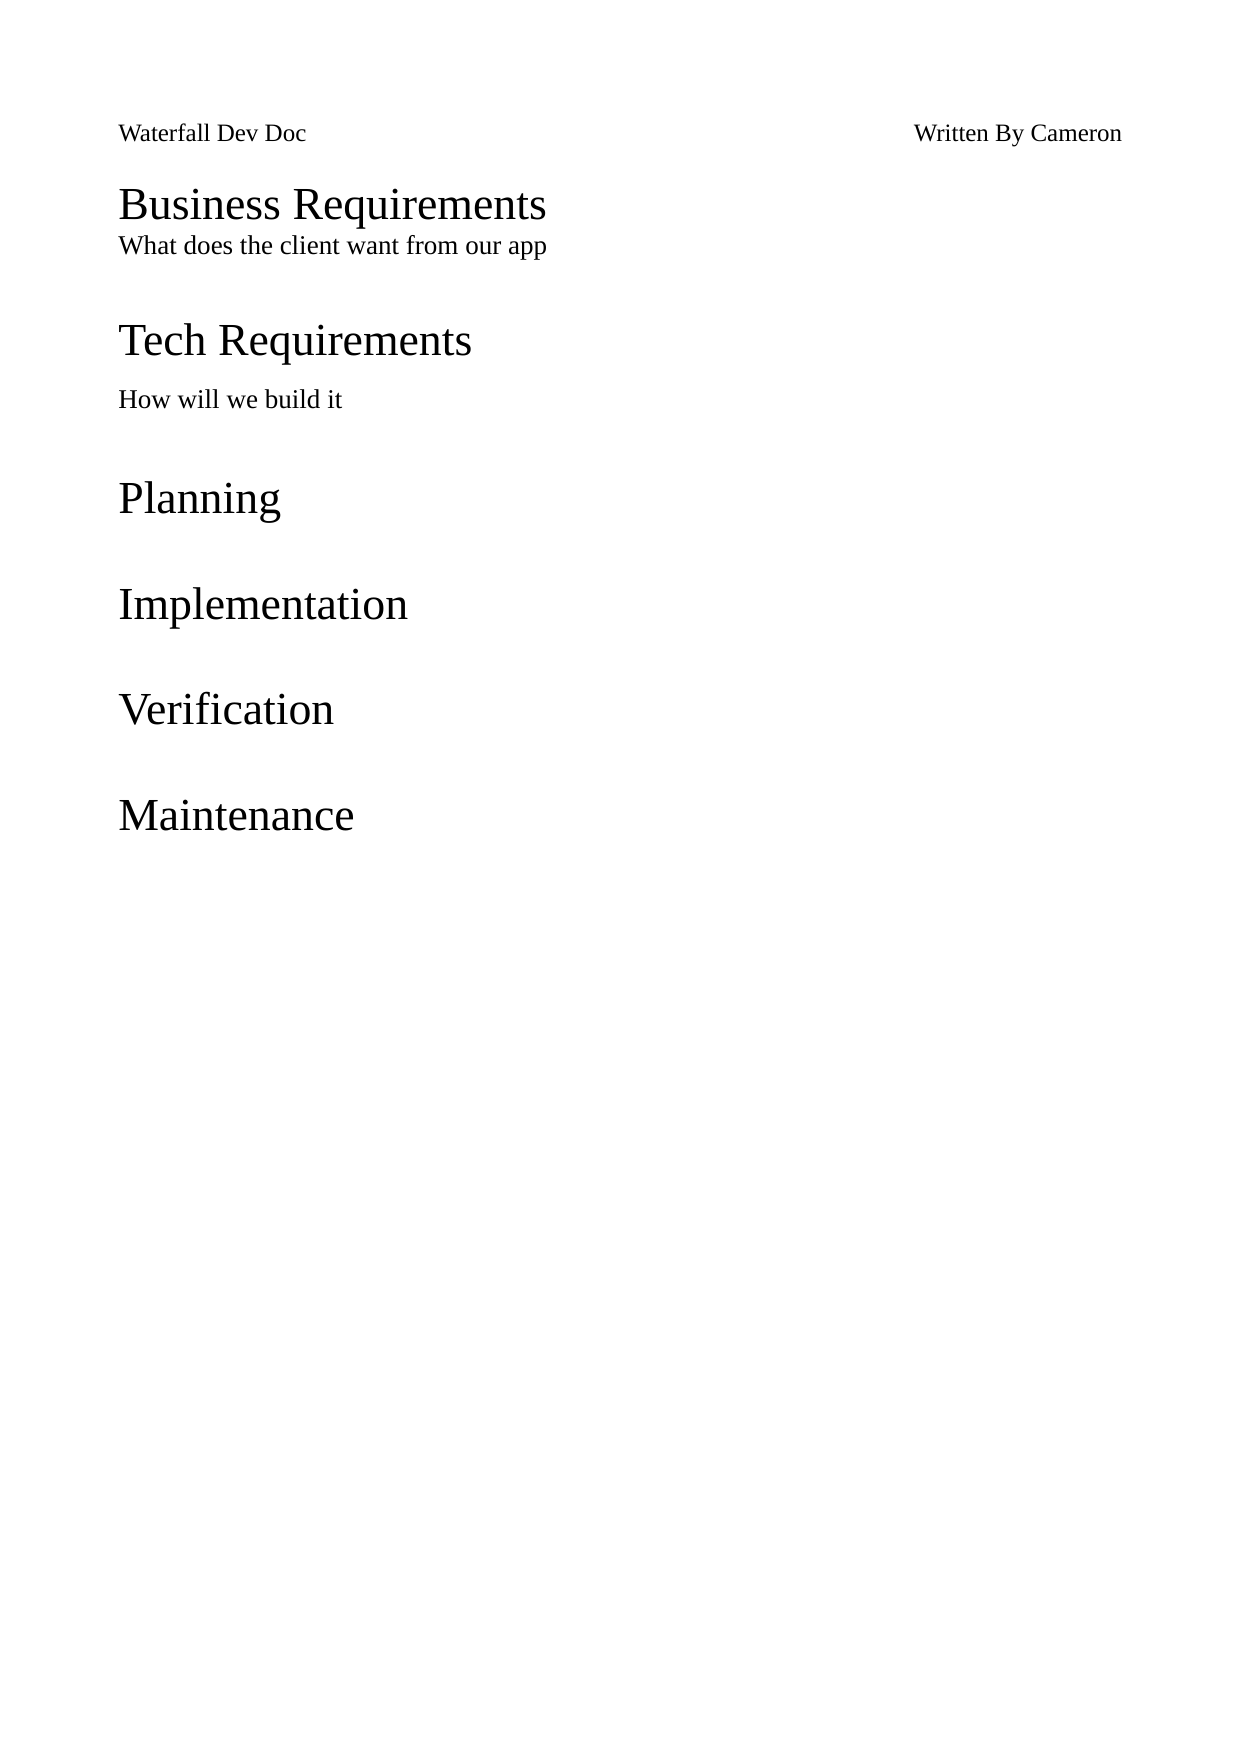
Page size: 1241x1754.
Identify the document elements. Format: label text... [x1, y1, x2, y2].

text Planning [118, 471, 1122, 524]
text Maintenance [118, 787, 1122, 840]
text What does the client want from our app [118, 229, 1122, 260]
text Verification [118, 682, 1122, 734]
text Tech Requirements [118, 313, 1122, 366]
text Implementation [118, 576, 1122, 629]
text Business Requirements [118, 176, 1122, 229]
text ­How will we build it [118, 366, 1122, 418]
